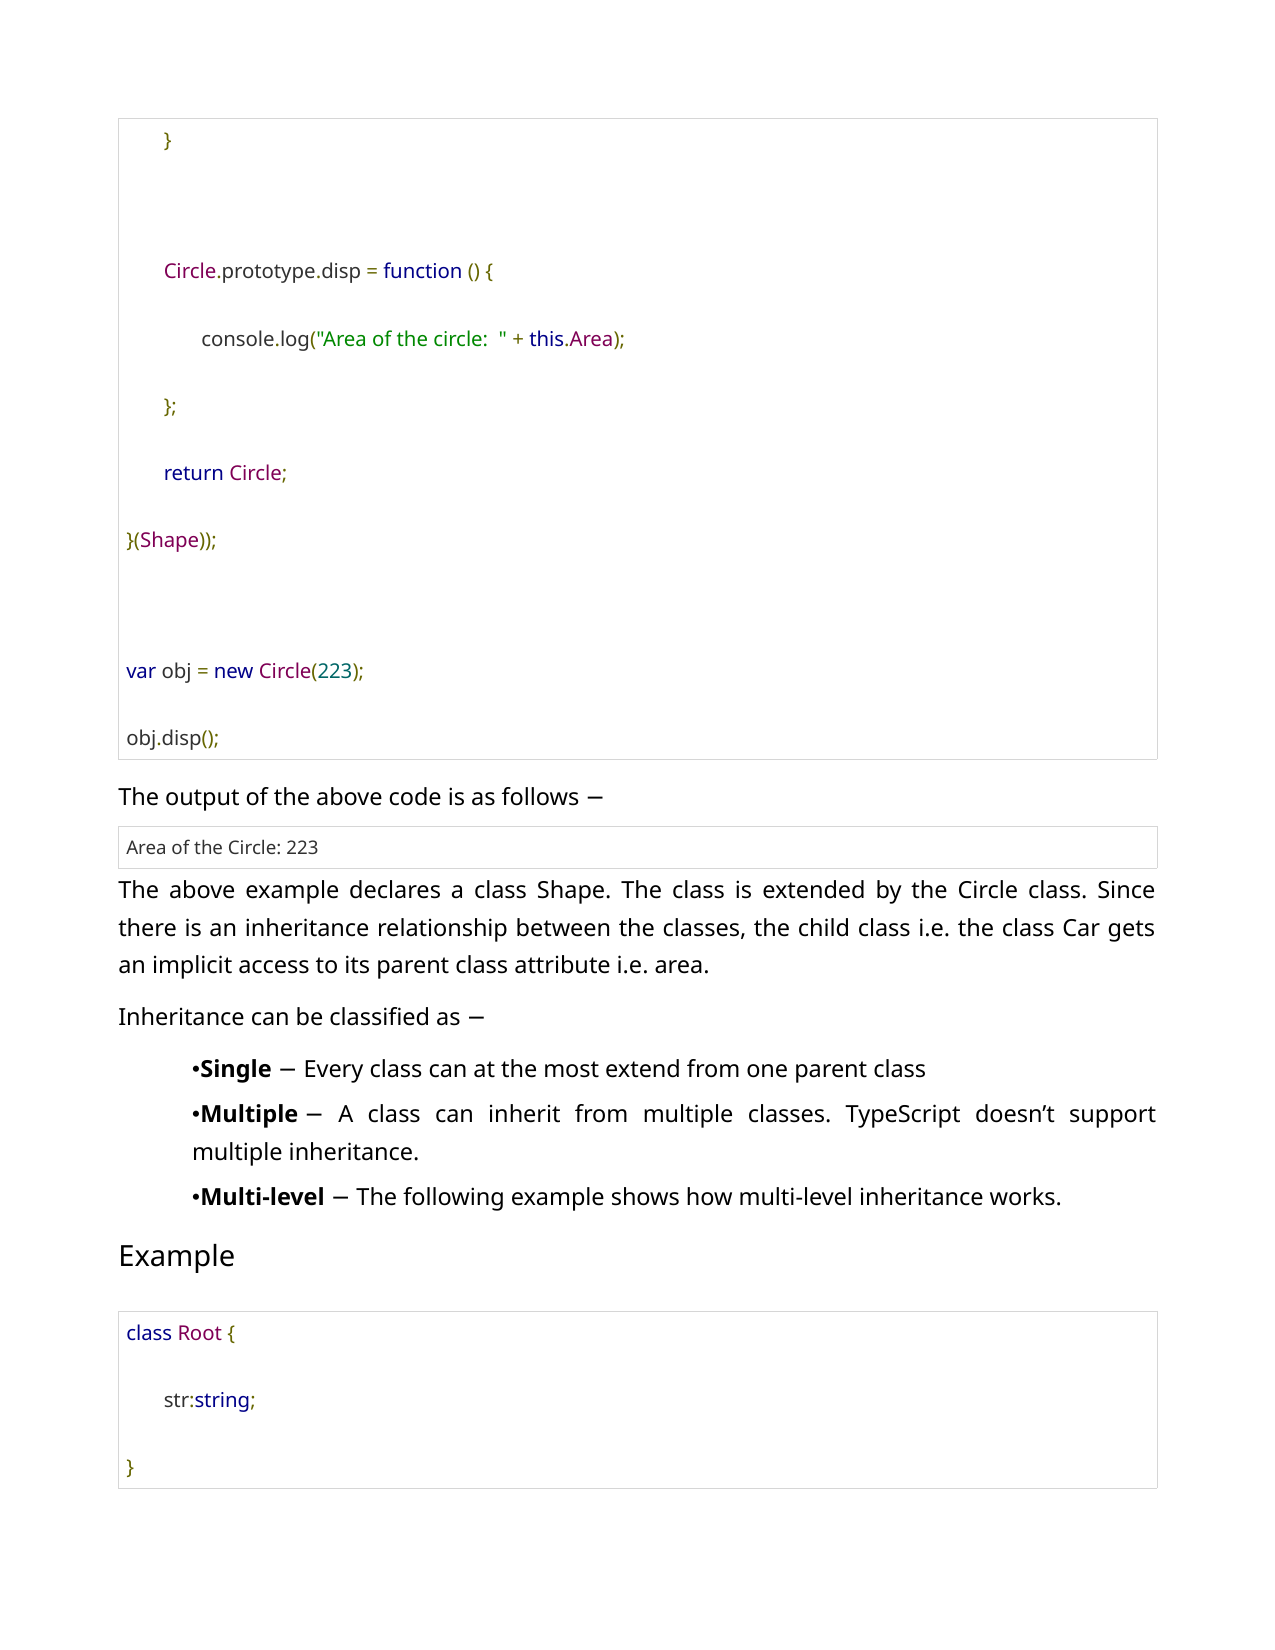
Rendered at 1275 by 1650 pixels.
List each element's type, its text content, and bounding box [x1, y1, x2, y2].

text var obj = new Circle(223); [119, 648, 1157, 684]
list Single − Every class can at the most extend from one parent class [118, 1047, 1157, 1084]
text Inheritance can be classified as − [118, 995, 1157, 1032]
text } [119, 119, 1157, 154]
text Circle.prototype.disp = function () { [119, 249, 1157, 285]
subtitle Example [118, 1235, 1157, 1275]
text The output of the above code is as follows − [118, 774, 1157, 812]
text console.log("Area of the circle: " + this.Area); [119, 316, 1157, 352]
list Multi-level − The following example shows how multi-level inheritance works. [118, 1175, 1157, 1213]
list Multiple − A class can inherit from multiple classes. TypeScript doesn’t support multiple inheritance. [118, 1092, 1157, 1167]
text return Circle; [119, 451, 1157, 486]
text str:string; [119, 1377, 1157, 1413]
text obj.disp(); [119, 715, 1157, 759]
text Area of the Circle: 223 [119, 827, 1157, 868]
text }(Shape)); [119, 518, 1157, 553]
text } [119, 1444, 1157, 1488]
text class Root { [119, 1312, 1157, 1346]
text }; [119, 383, 1157, 419]
text The above example declares a class Shape. The class is extended by the Circle class. Since there is an inheritance relationship between the classes, the child class i.e. the class Car gets an implicit access to its parent class attribute i.e. area. [118, 869, 1157, 980]
